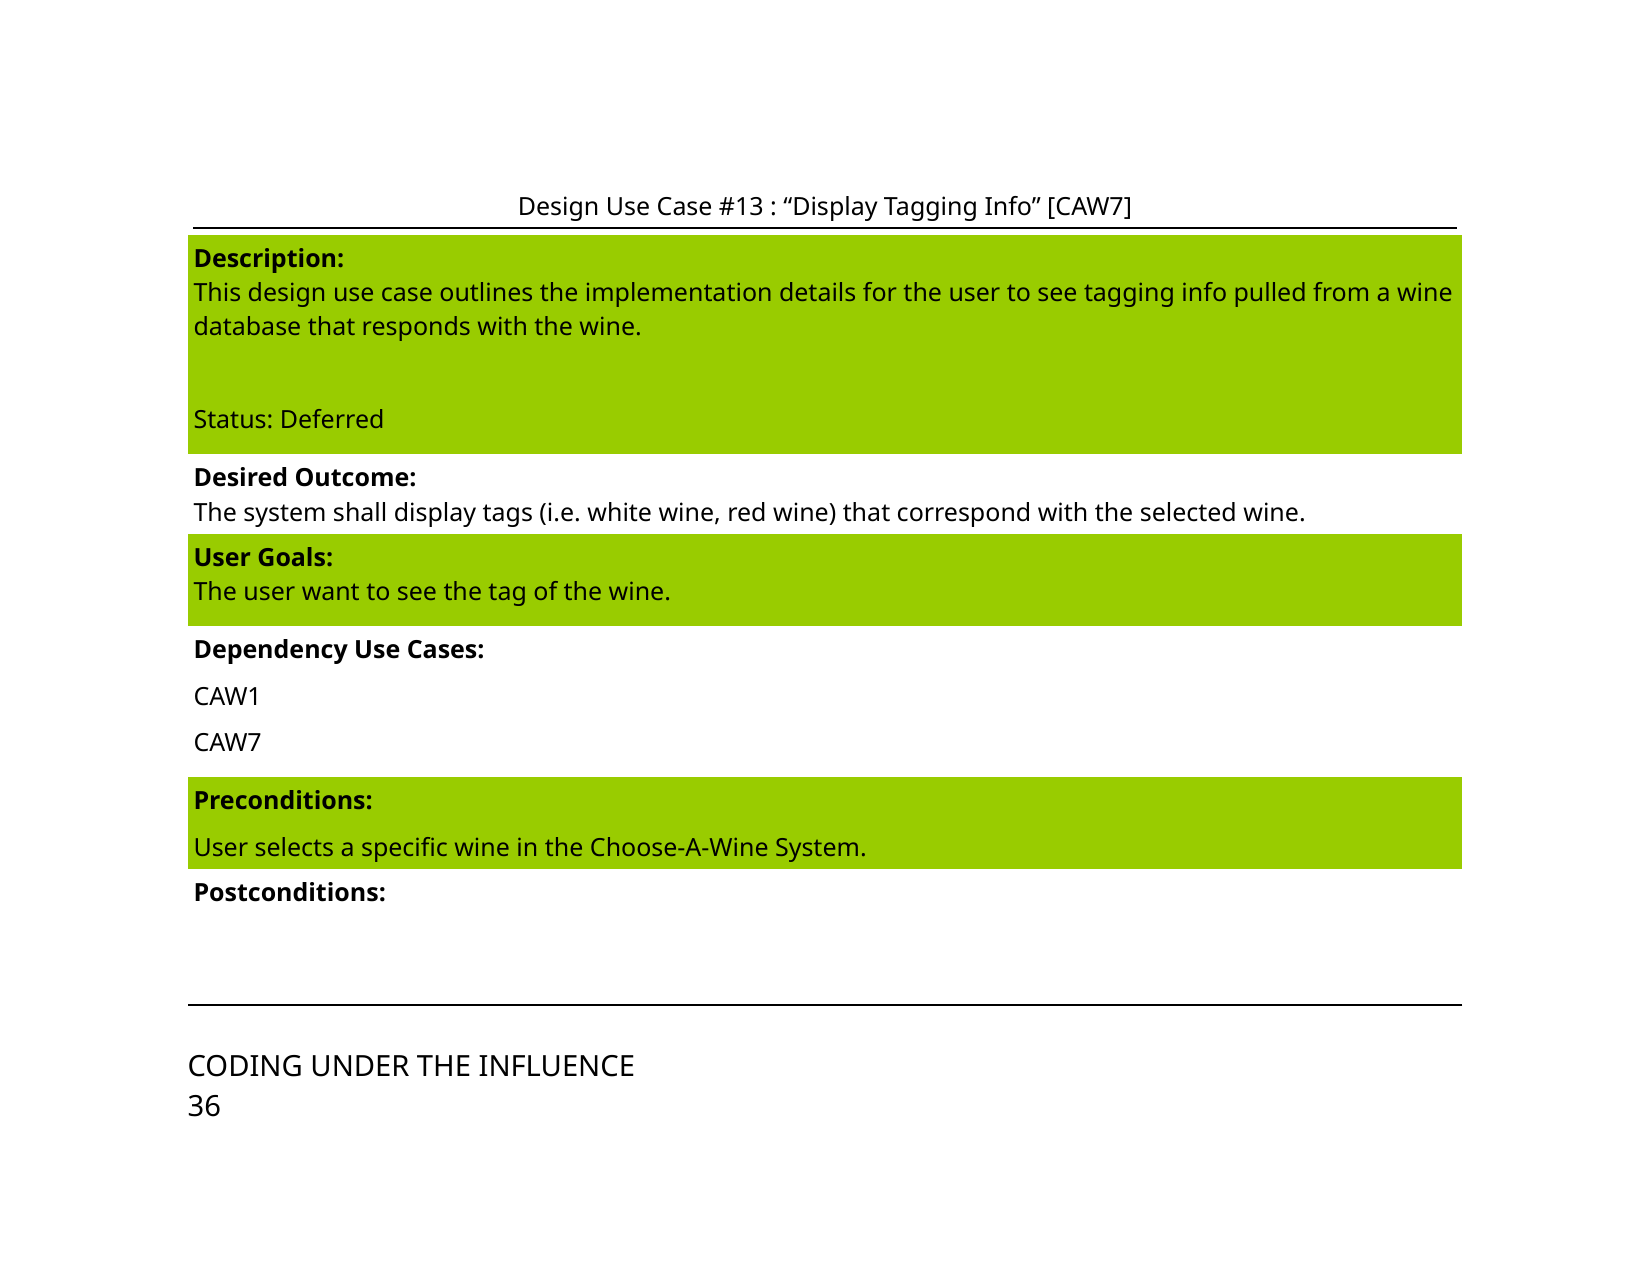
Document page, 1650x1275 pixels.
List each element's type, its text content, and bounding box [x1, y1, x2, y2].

table_cell Preconditions: User selects a specific wine in the Choose-A-Wine System. [188, 777, 1462, 869]
table_cell Dependency Use Cases: CAW1 CAW7 [188, 626, 1462, 777]
table_cell User Goals: The user want to see the tag of the wine. [188, 534, 1462, 626]
table_cell Description: This design use case outlines the implementation details for the user to see tagging info pulled from a wine database that responds with the wine. Status: Deferred [188, 235, 1462, 454]
table_cell Desired Outcome: The system shall display tags (i.e. white wine, red wine) that correspond with the selected wine. [188, 454, 1462, 534]
table_cell Postconditions: [188, 869, 1462, 915]
table_header Design Use Case #13 : “Display Tagging Info” [CAW7] [188, 179, 1462, 235]
